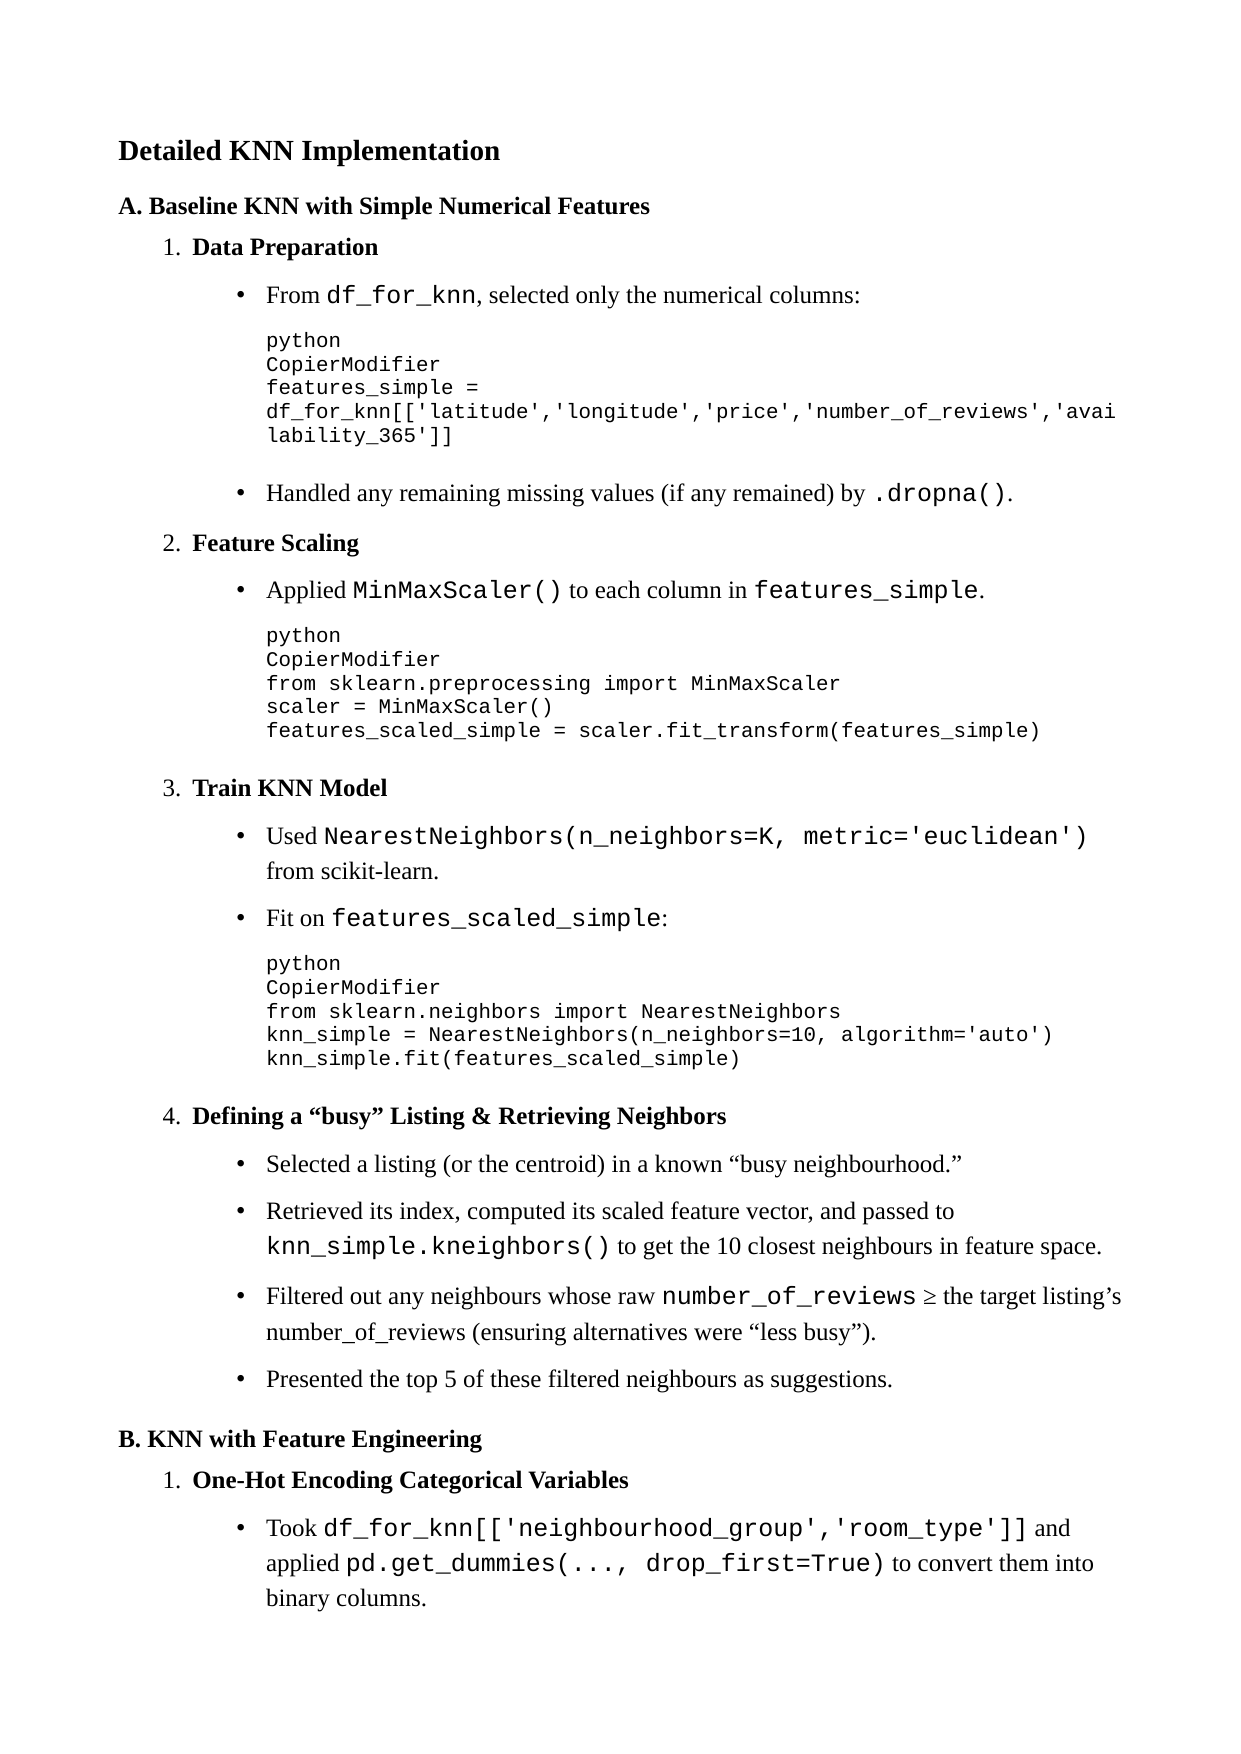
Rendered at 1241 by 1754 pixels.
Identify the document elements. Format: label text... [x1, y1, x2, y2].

list features_simple = df_for_knn[['latitude','longitude','price','number_of_reviews','availability_365']] [236, 377, 1122, 448]
subtitle A. Baseline KNN with Simple Numerical Features [118, 191, 1122, 220]
subtitle Detailed KNN Implementation [118, 133, 1122, 166]
list Took df_for_knn[['neighbourhood_group','room_type']] and applied pd.get_dummies(..., drop_first=True) to convert them into binary columns. [236, 1513, 1122, 1612]
list scaler = MinMaxScaler() [236, 696, 1122, 720]
list Filtered out any neighbours whose raw number_of_reviews ≥ the target listing’s number_of_reviews (ensuring alternatives were “less busy”). [236, 1281, 1122, 1345]
list Applied MinMaxScaler() to each column in features_simple. [236, 575, 1122, 606]
list Fit on features_scaled_simple: [236, 903, 1122, 934]
list Train KNN Model [162, 773, 1122, 802]
subtitle B. KNN with Feature Engineering [118, 1424, 1122, 1453]
list knn_simple = NearestNeighbors(n_neighbors=10, algorithm='auto') [236, 1024, 1122, 1048]
list CopierModifier [236, 977, 1122, 1001]
list Data Preparation [162, 232, 1122, 261]
list python [236, 330, 1122, 354]
list Used NearestNeighbors(n_neighbors=K, metric='euclidean') from scikit-learn. [236, 821, 1122, 884]
list One-Hot Encoding Categorical Variables [162, 1466, 1122, 1494]
list Retrieved its index, computed its scaled feature vector, and passed to knn_simple.kneighbors() to get the 10 closest neighbours in feature space. [236, 1196, 1122, 1262]
list Feature Scaling [162, 528, 1122, 557]
list Presented the top 5 of these filtered neighbours as suggestions. [236, 1364, 1122, 1393]
list from sklearn.preprocessing import MinMaxScaler [236, 673, 1122, 696]
list python [236, 625, 1122, 649]
list CopierModifier [236, 354, 1122, 377]
list Defining a “busy” Listing & Retrieving Neighbors [162, 1101, 1122, 1130]
list From df_for_knn, selected only the numerical columns: [236, 280, 1122, 311]
list features_scaled_simple = scaler.fit_transform(features_simple) [236, 720, 1122, 744]
list CopierModifier [236, 649, 1122, 673]
list Handled any remaining missing values (if any remained) by .dropna(). [236, 478, 1122, 509]
list knn_simple.fit(features_scaled_simple) [236, 1048, 1122, 1072]
list from sklearn.neighbors import NearestNeighbors [236, 1001, 1122, 1024]
list python [236, 953, 1122, 977]
list Selected a listing (or the centroid) in a known “busy neighbourhood.” [236, 1149, 1122, 1177]
